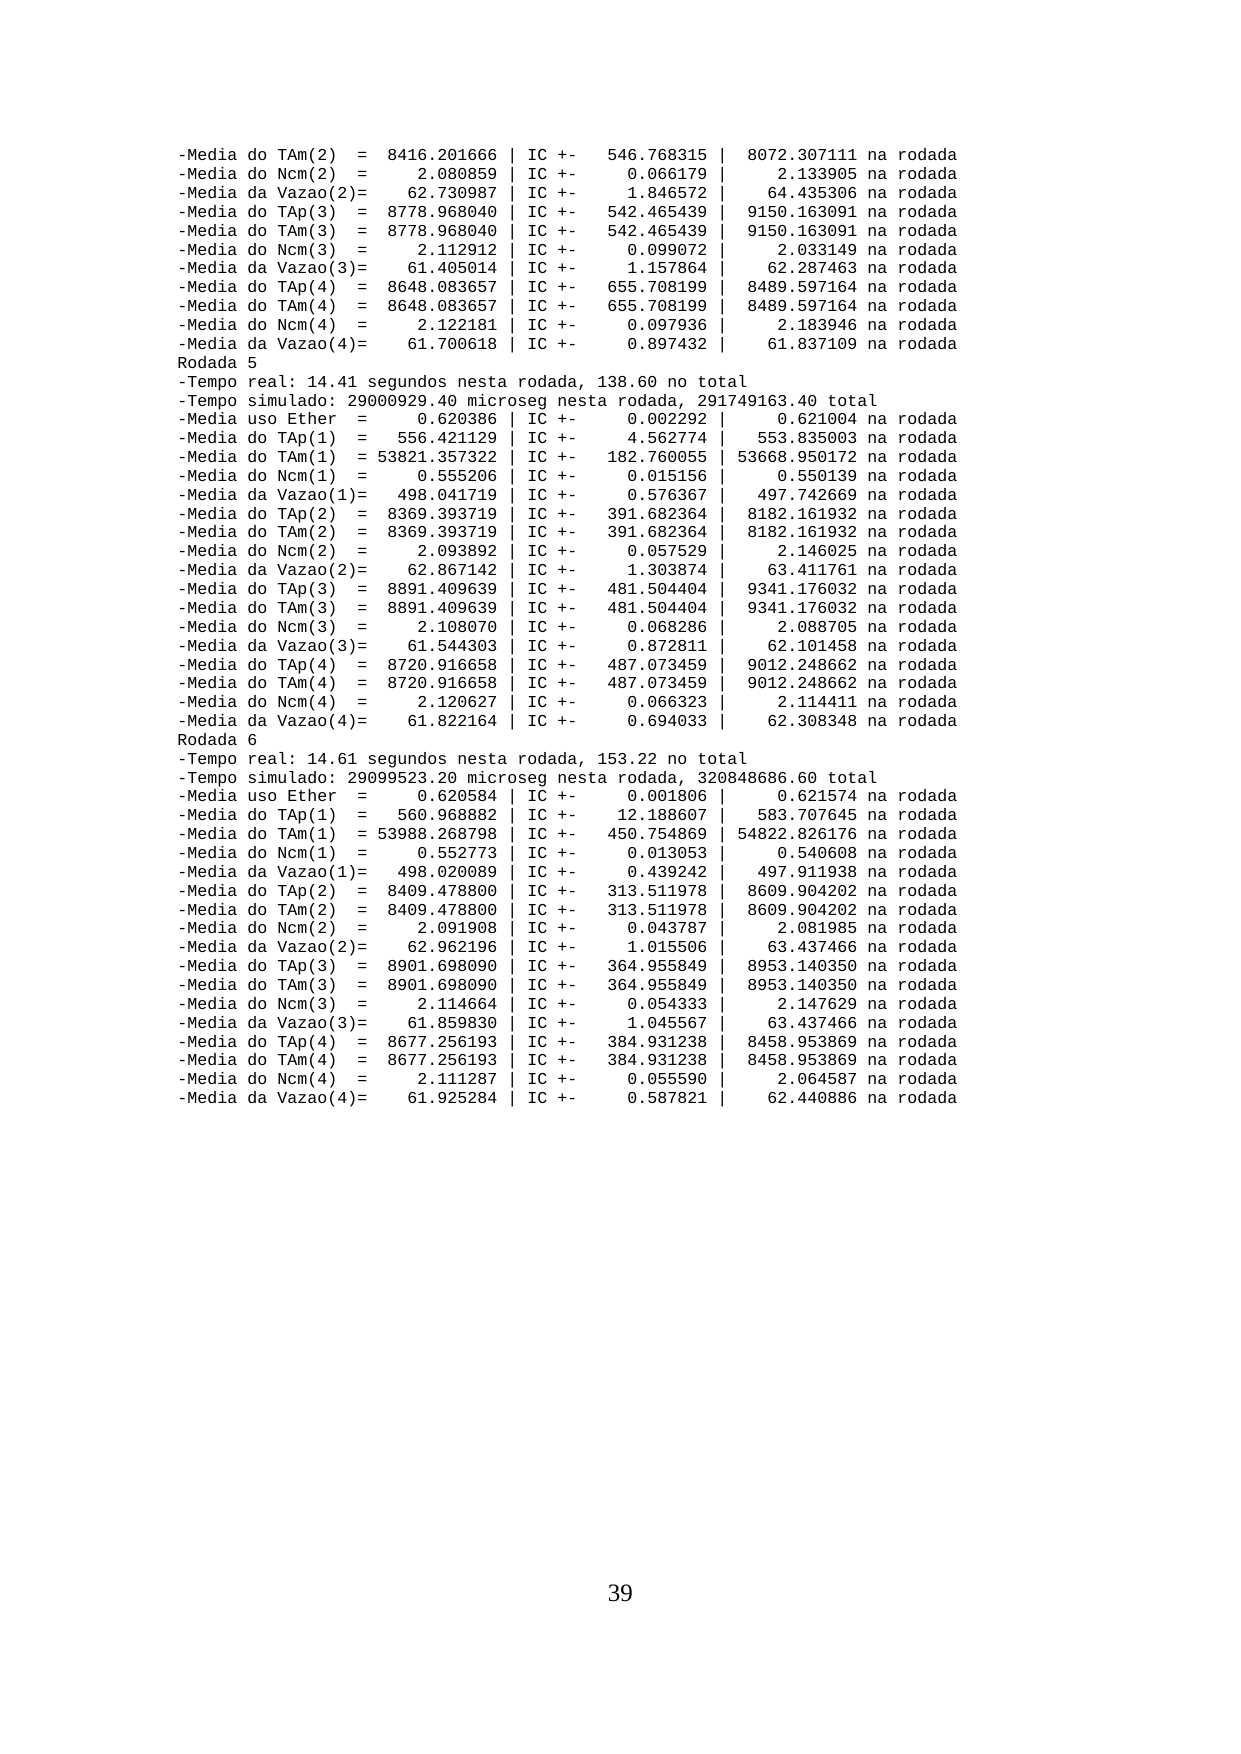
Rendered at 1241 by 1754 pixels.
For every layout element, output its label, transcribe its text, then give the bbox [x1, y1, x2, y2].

text -Media da Vazao(3)= 61.859830 | IC +- 1.045567 | 63.437466 na rodada [177, 1014, 1063, 1033]
text -Media da Vazao(1)= 498.041719 | IC +- 0.576367 | 497.742669 na rodada [177, 486, 1063, 505]
text -Media do TAp(2) = 8409.478800 | IC +- 313.511978 | 8609.904202 na rodada [177, 882, 1063, 901]
text Rodada 6 [177, 731, 1063, 750]
text -Media da Vazao(1)= 498.020089 | IC +- 0.439242 | 497.911938 na rodada [177, 863, 1063, 882]
text -Media do Ncm(3) = 2.112912 | IC +- 0.099072 | 2.033149 na rodada [177, 241, 1063, 260]
text -Media do Ncm(2) = 2.080859 | IC +- 0.066179 | 2.133905 na rodada [177, 166, 1063, 185]
text -Media do Ncm(2) = 2.093892 | IC +- 0.057529 | 2.146025 na rodada [177, 543, 1063, 562]
text -Media do Ncm(3) = 2.108070 | IC +- 0.068286 | 2.088705 na rodada [177, 618, 1063, 637]
text -Media do TAm(3) = 8901.698090 | IC +- 364.955849 | 8953.140350 na rodada [177, 977, 1063, 995]
text -Media do TAm(2) = 8416.201666 | IC +- 546.768315 | 8072.307111 na rodada [177, 147, 1063, 166]
text -Tempo real: 14.41 segundos nesta rodada, 138.60 no total [177, 373, 1063, 392]
text -Media do TAm(4) = 8677.256193 | IC +- 384.931238 | 8458.953869 na rodada [177, 1052, 1063, 1071]
text -Media do TAp(2) = 8369.393719 | IC +- 391.682364 | 8182.161932 na rodada [177, 505, 1063, 524]
text -Media do Ncm(1) = 0.552773 | IC +- 0.013053 | 0.540608 na rodada [177, 844, 1063, 863]
text -Media do Ncm(4) = 2.120627 | IC +- 0.066323 | 2.114411 na rodada [177, 694, 1063, 713]
text -Media da Vazao(3)= 61.405014 | IC +- 1.157864 | 62.287463 na rodada [177, 260, 1063, 279]
text -Media do TAm(2) = 8369.393719 | IC +- 391.682364 | 8182.161932 na rodada [177, 524, 1063, 543]
text -Media da Vazao(2)= 62.867142 | IC +- 1.303874 | 63.411761 na rodada [177, 562, 1063, 581]
text -Media do Ncm(4) = 2.111287 | IC +- 0.055590 | 2.064587 na rodada -Media da Vazao(4)= 61.925284 | IC +- 0.587821 | 62.440886 na rodada [177, 1071, 1063, 1108]
text -Media uso Ether = 0.620386 | IC +- 0.002292 | 0.621004 na rodada [177, 411, 1063, 430]
text -Media do TAm(2) = 8409.478800 | IC +- 313.511978 | 8609.904202 na rodada [177, 901, 1063, 920]
text -Tempo real: 14.61 segundos nesta rodada, 153.22 no total [177, 750, 1063, 769]
text -Media do TAm(1) = 53821.357322 | IC +- 182.760055 | 53668.950172 na rodada [177, 449, 1063, 467]
text -Media da Vazao(3)= 61.544303 | IC +- 0.872811 | 62.101458 na rodada [177, 637, 1063, 656]
text -Media do TAp(4) = 8720.916658 | IC +- 487.073459 | 9012.248662 na rodada [177, 656, 1063, 675]
text -Media da Vazao(2)= 62.730987 | IC +- 1.846572 | 64.435306 na rodada [177, 185, 1063, 203]
text -Media do Ncm(3) = 2.114664 | IC +- 0.054333 | 2.147629 na rodada [177, 995, 1063, 1014]
text -Media do Ncm(2) = 2.091908 | IC +- 0.043787 | 2.081985 na rodada [177, 920, 1063, 939]
text -Media do TAp(3) = 8891.409639 | IC +- 481.504404 | 9341.176032 na rodada [177, 581, 1063, 599]
text -Media do TAp(1) = 556.421129 | IC +- 4.562774 | 553.835003 na rodada [177, 430, 1063, 449]
text -Media do Ncm(1) = 0.555206 | IC +- 0.015156 | 0.550139 na rodada [177, 467, 1063, 486]
text -Media da Vazao(2)= 62.962196 | IC +- 1.015506 | 63.437466 na rodada [177, 939, 1063, 958]
text -Media uso Ether = 0.620584 | IC +- 0.001806 | 0.621574 na rodada [177, 788, 1063, 807]
text -Media do TAm(3) = 8778.968040 | IC +- 542.465439 | 9150.163091 na rodada [177, 222, 1063, 241]
text -Media do TAp(4) = 8677.256193 | IC +- 384.931238 | 8458.953869 na rodada [177, 1033, 1063, 1052]
text -Media do TAm(1) = 53988.268798 | IC +- 450.754869 | 54822.826176 na rodada [177, 826, 1063, 844]
text -Media do TAp(3) = 8778.968040 | IC +- 542.465439 | 9150.163091 na rodada [177, 203, 1063, 222]
text -Media do TAp(3) = 8901.698090 | IC +- 364.955849 | 8953.140350 na rodada [177, 958, 1063, 977]
text -Media da Vazao(4)= 61.700618 | IC +- 0.897432 | 61.837109 na rodada [177, 336, 1063, 354]
text -Media do TAp(4) = 8648.083657 | IC +- 655.708199 | 8489.597164 na rodada [177, 279, 1063, 298]
text -Media do TAm(4) = 8720.916658 | IC +- 487.073459 | 9012.248662 na rodada [177, 675, 1063, 694]
text -Media do TAm(4) = 8648.083657 | IC +- 655.708199 | 8489.597164 na rodada [177, 298, 1063, 317]
text -Tempo simulado: 29000929.40 microseg nesta rodada, 291749163.40 total [177, 392, 1063, 411]
text Rodada 5 [177, 354, 1063, 373]
text -Media do TAp(1) = 560.968882 | IC +- 12.188607 | 583.707645 na rodada [177, 807, 1063, 826]
text -Tempo simulado: 29099523.20 microseg nesta rodada, 320848686.60 total [177, 769, 1063, 788]
text -Media do TAm(3) = 8891.409639 | IC +- 481.504404 | 9341.176032 na rodada [177, 599, 1063, 618]
text -Media da Vazao(4)= 61.822164 | IC +- 0.694033 | 62.308348 na rodada [177, 713, 1063, 731]
text -Media do Ncm(4) = 2.122181 | IC +- 0.097936 | 2.183946 na rodada [177, 317, 1063, 336]
